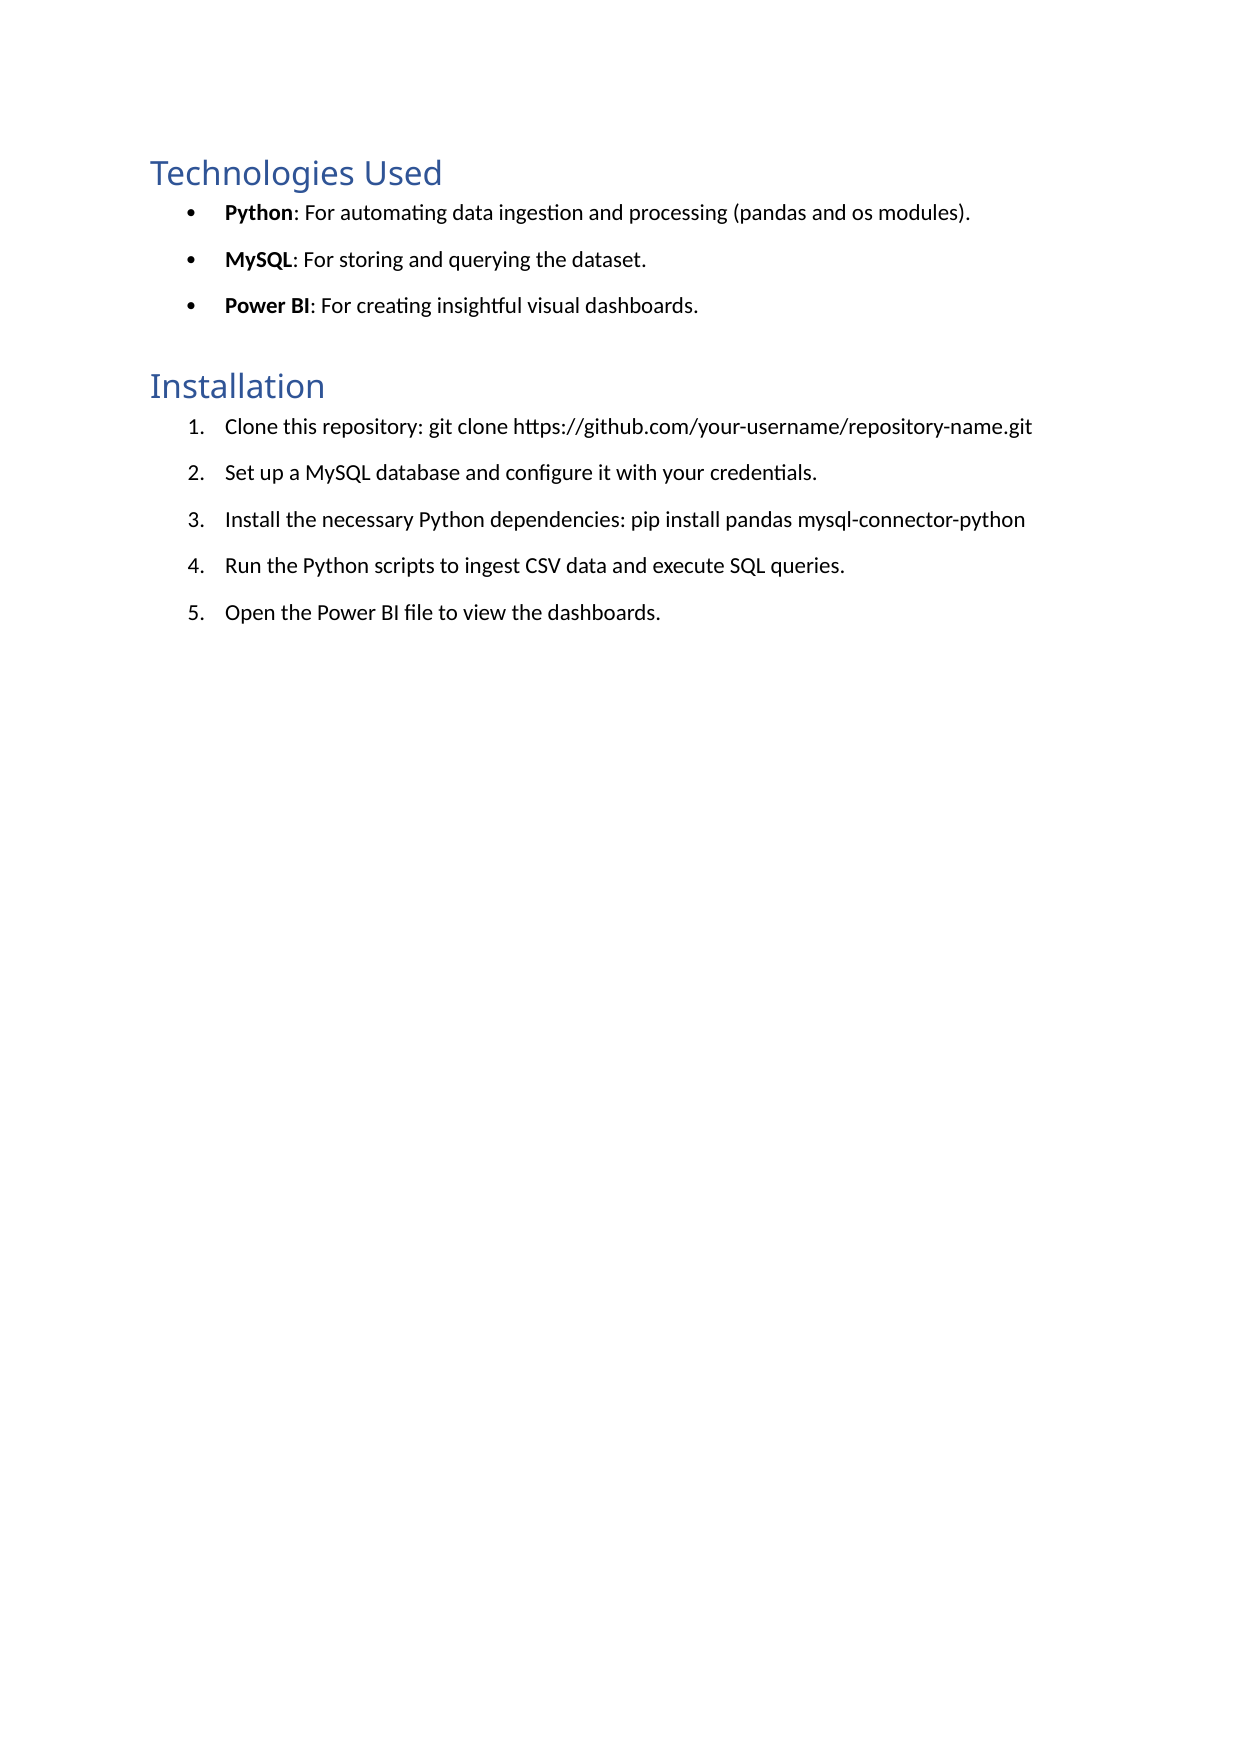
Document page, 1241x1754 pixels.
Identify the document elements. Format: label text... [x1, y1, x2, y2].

list Install the necessary Python dependencies: pip install pandas mysql-connector-python [187, 505, 1090, 533]
list Python: For automating data ingestion and processing (pandas and os modules). [187, 198, 1090, 227]
list Power BI: For creating insightful visual dashboards. [187, 292, 1090, 320]
list Open the Power BI file to view the dashboards. [187, 598, 1090, 626]
subtitle Installation [150, 363, 1090, 409]
list Set up a MySQL database and configure it with your credentials. [187, 458, 1090, 486]
list MySQL: For storing and querying the dataset. [187, 245, 1090, 273]
list Clone this repository: git clone https://github.com/your-username/repository-name.git [187, 412, 1090, 440]
list Run the Python scripts to ingest CSV data and execute SQL queries. [187, 551, 1090, 579]
subtitle Technologies Used [150, 150, 1090, 195]
